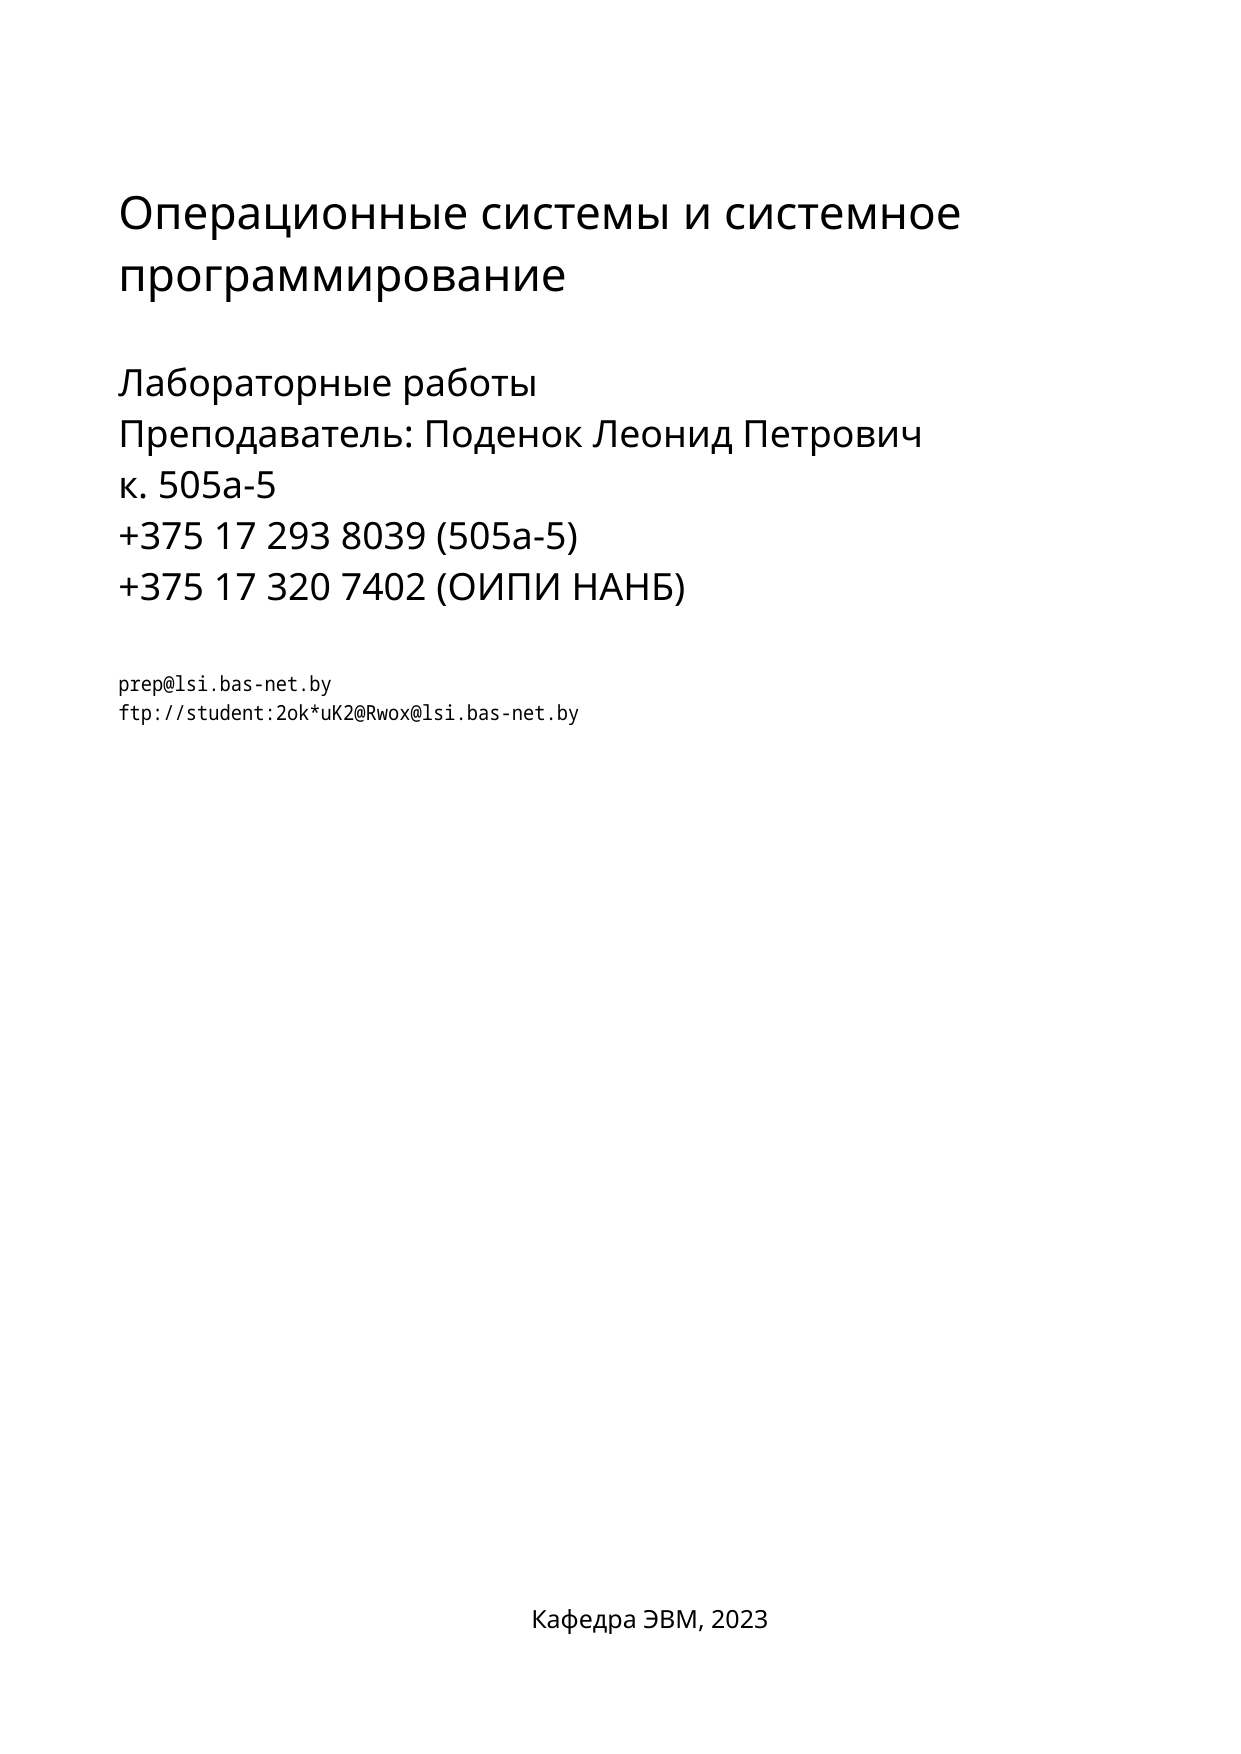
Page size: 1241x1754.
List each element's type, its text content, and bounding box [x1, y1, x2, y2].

subtitle +375 17 293 8039 (505a-5) [118, 509, 1122, 561]
title Операционные системы и системное программирование [118, 181, 1122, 305]
subtitle prep@lsi.bas-net.by [118, 669, 1122, 698]
subtitle к. 505a-5 [118, 458, 1122, 509]
subtitle ftp://student:2ok*uK2@Rwox@lsi.bas-net.by [118, 698, 1122, 726]
subtitle +375 17 320 7402 (ОИПИ НАНБ) [118, 561, 1122, 612]
subtitle Преподаватель: Поденок Леонид Петрович [118, 407, 1122, 458]
subtitle Лабораторные работы [118, 356, 1122, 407]
